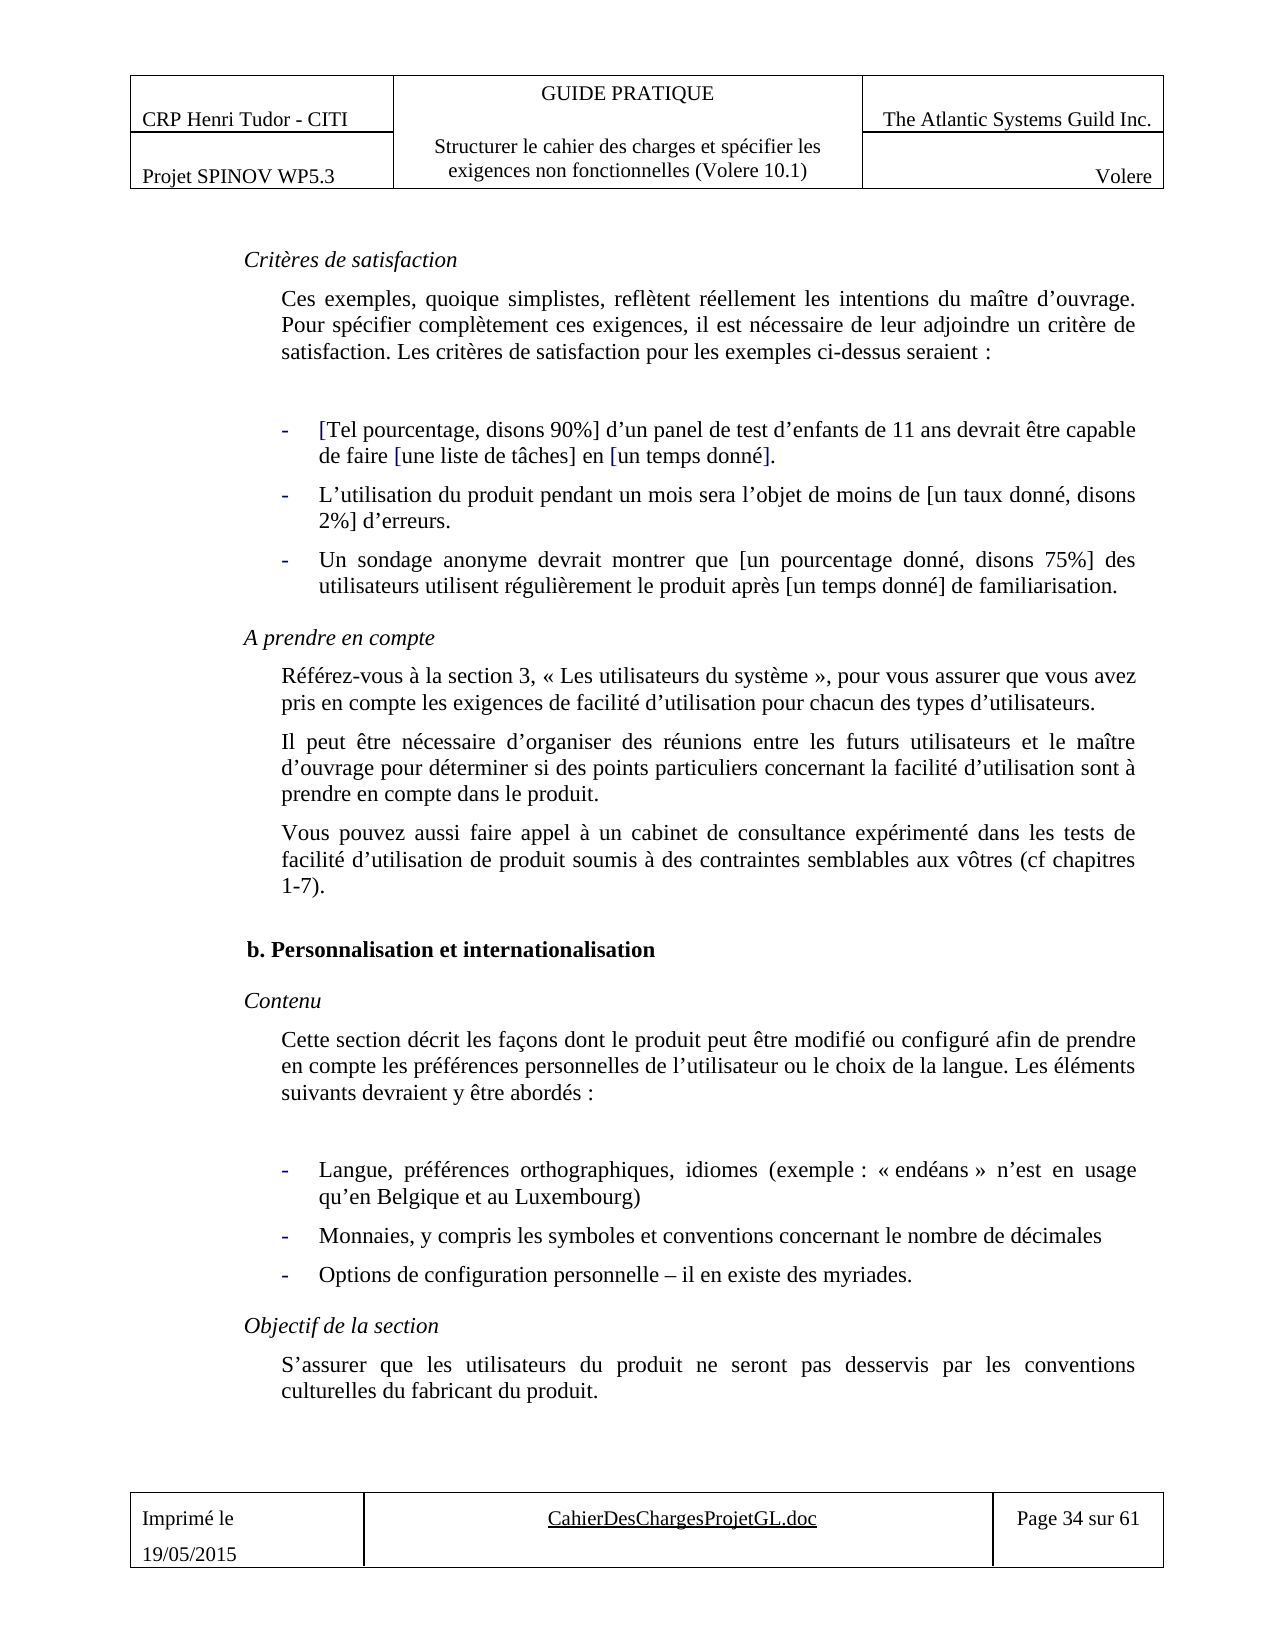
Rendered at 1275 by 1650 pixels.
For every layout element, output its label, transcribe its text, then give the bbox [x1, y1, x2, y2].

subtitle b. Personnalisation et internationalisation [247, 936, 1137, 962]
text Il peut être nécessaire d’organiser des réunions entre les futurs utilisateurs et le maître d’ouvrage pour déterminer si des points particuliers concernant la facilité d’utilisation sont à prendre en compte dans le produit. [281, 728, 1137, 807]
text Référez-vous à la section 3, « Les utilisateurs du système », pour vous assurer que vous avez pris en compte les exigences de facilité d’utilisation pour chacun des types d’utilisateurs. [281, 663, 1137, 715]
text Ces exemples, quoique simplistes, reflètent réellement les intentions du maître d’ouvrage. Pour spécifier complètement ces exigences, il est nécessaire de leur adjoindre un critère de satisfaction. Les critères de satisfaction pour les exemples ci-dessus seraient : [281, 285, 1137, 364]
list L’utilisation du produit pendant un mois sera l’objet de moins de [un taux donné, disons 2%] d’erreurs. [281, 481, 1137, 533]
subtitle Critères de satisfaction [244, 246, 1137, 273]
list Langue, préférences orthographiques, idiomes (exemple : « endéans » n’est en usage qu’en Belgique et au Luxembourg) [281, 1157, 1137, 1209]
list Options de configuration personnelle – il en existe des myriades. [281, 1261, 1137, 1287]
subtitle Objectif de la section [244, 1312, 1137, 1338]
subtitle Contenu [244, 987, 1137, 1014]
subtitle A prendre en compte [244, 624, 1137, 650]
list Un sondage anonyme devrait montrer que [un pourcentage donné, disons 75%] des utilisateurs utilisent régulièrement le produit après [un temps donné] de familiarisation. [281, 546, 1137, 599]
text Cette section décrit les façons dont le produit peut être modifié ou configuré afin de prendre en compte les préférences personnelles de l’utilisateur ou le choix de la langue. Les éléments suivants devraient y être abordés : [281, 1026, 1137, 1105]
list Monnaies, y compris les symboles et conventions concernant le nombre de décimales [281, 1222, 1137, 1248]
list [Tel pourcentage, disons 90%] d’un panel de test d’enfants de 11 ans devrait être capable de faire [une liste de tâches] en [un temps donné]. [281, 416, 1137, 468]
text S’assurer que les utilisateurs du produit ne seront pas desservis par les conventions culturelles du fabricant du produit. [281, 1351, 1137, 1403]
text Vous pouvez aussi faire appel à un cabinet de consultance expérimenté dans les tests de facilité d’utilisation de produit soumis à des contraintes semblables aux vôtres (cf chapitres 1-7). [281, 819, 1137, 898]
